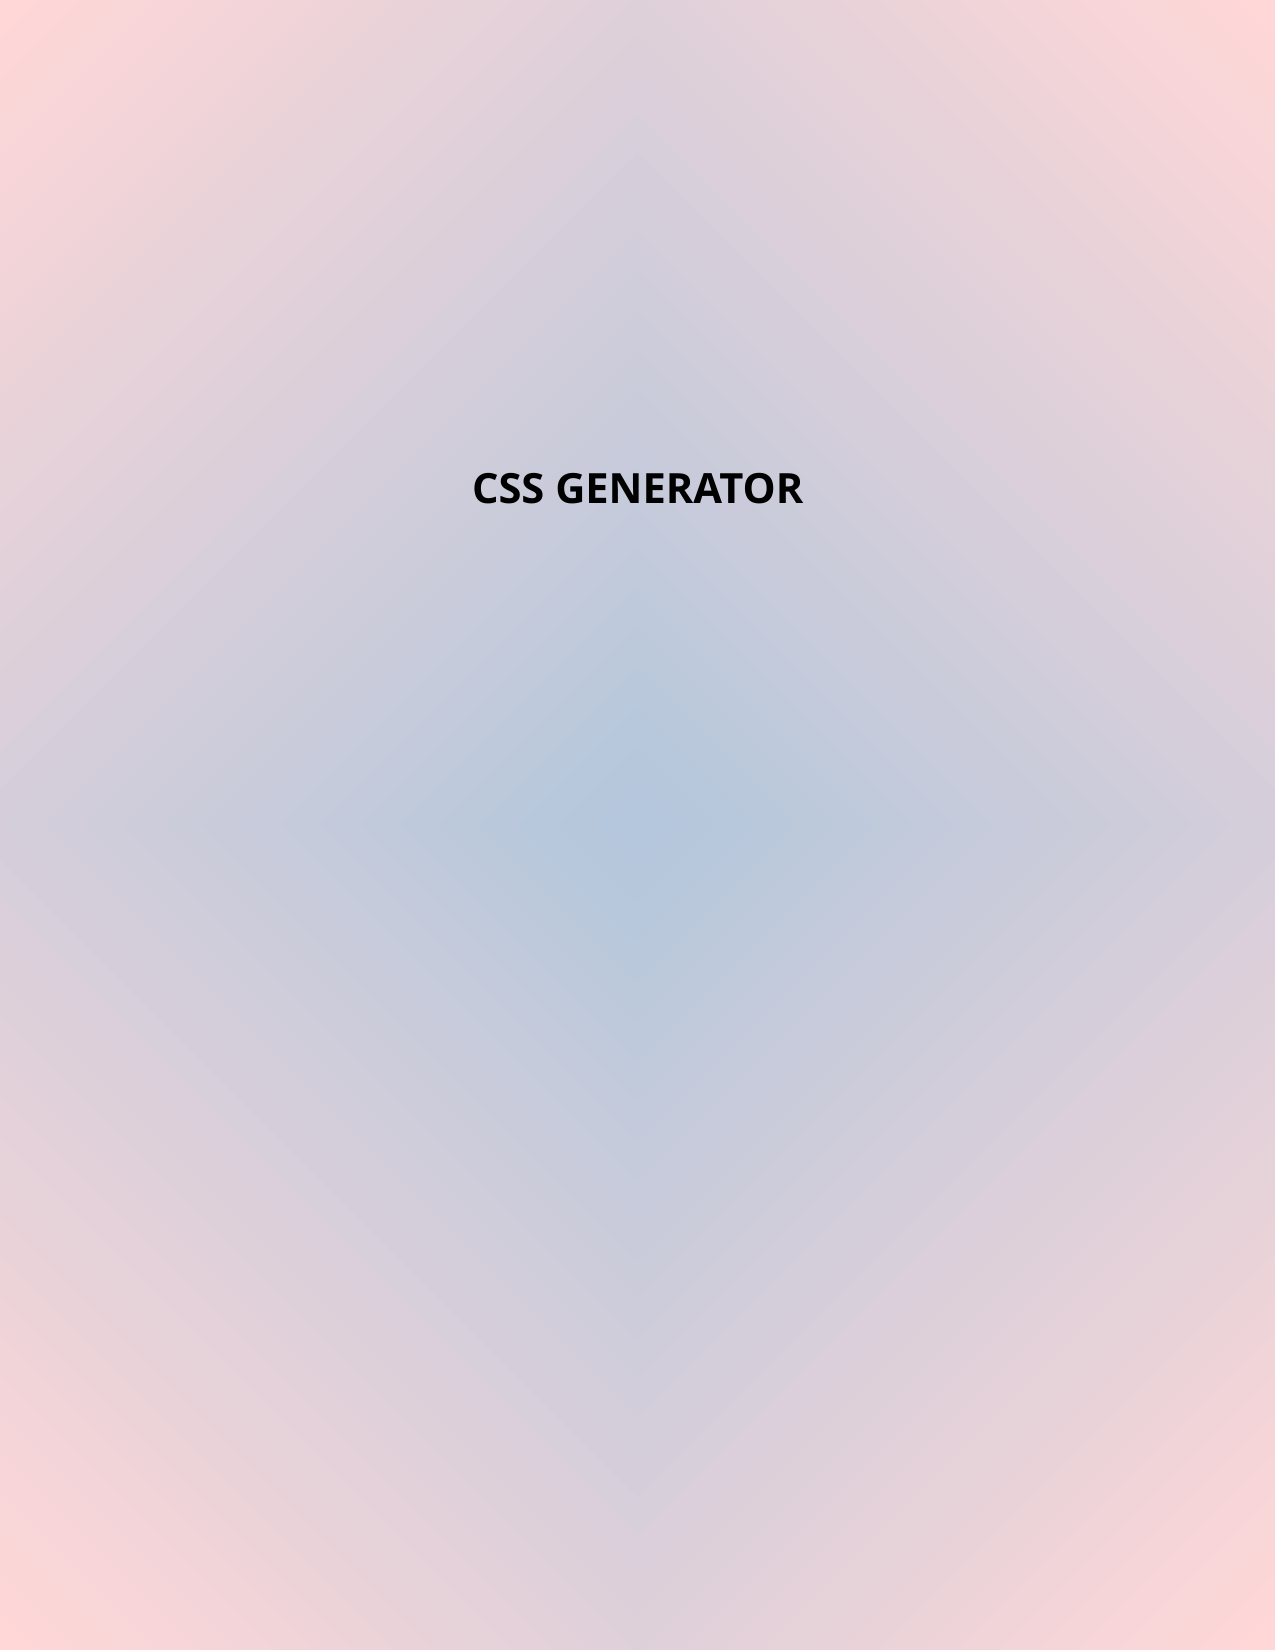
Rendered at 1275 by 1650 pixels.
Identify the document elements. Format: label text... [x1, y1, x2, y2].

text CSS GENERATOR [118, 459, 1157, 516]
